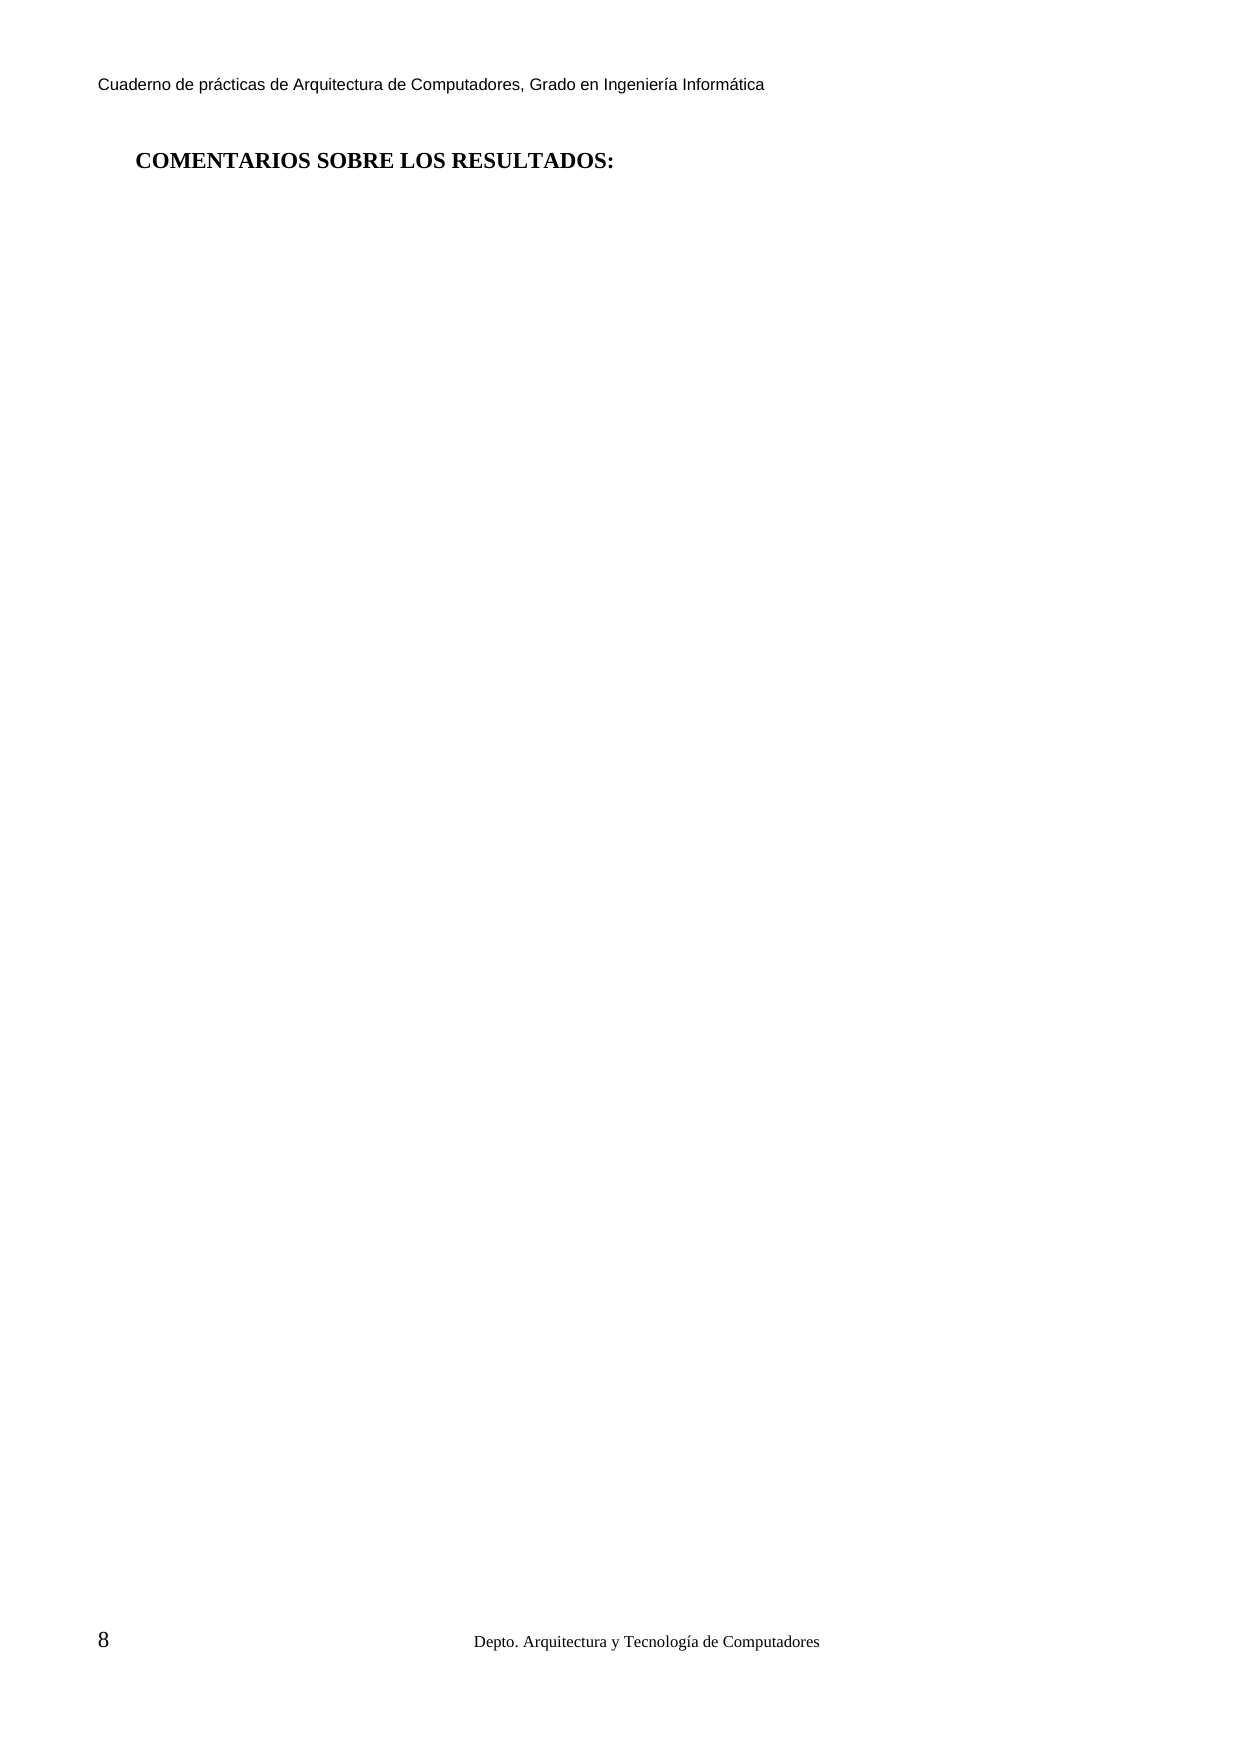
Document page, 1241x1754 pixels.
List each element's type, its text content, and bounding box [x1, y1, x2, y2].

text COMENTARIOS SOBRE LOS RESULTADOS: [98, 147, 1138, 173]
